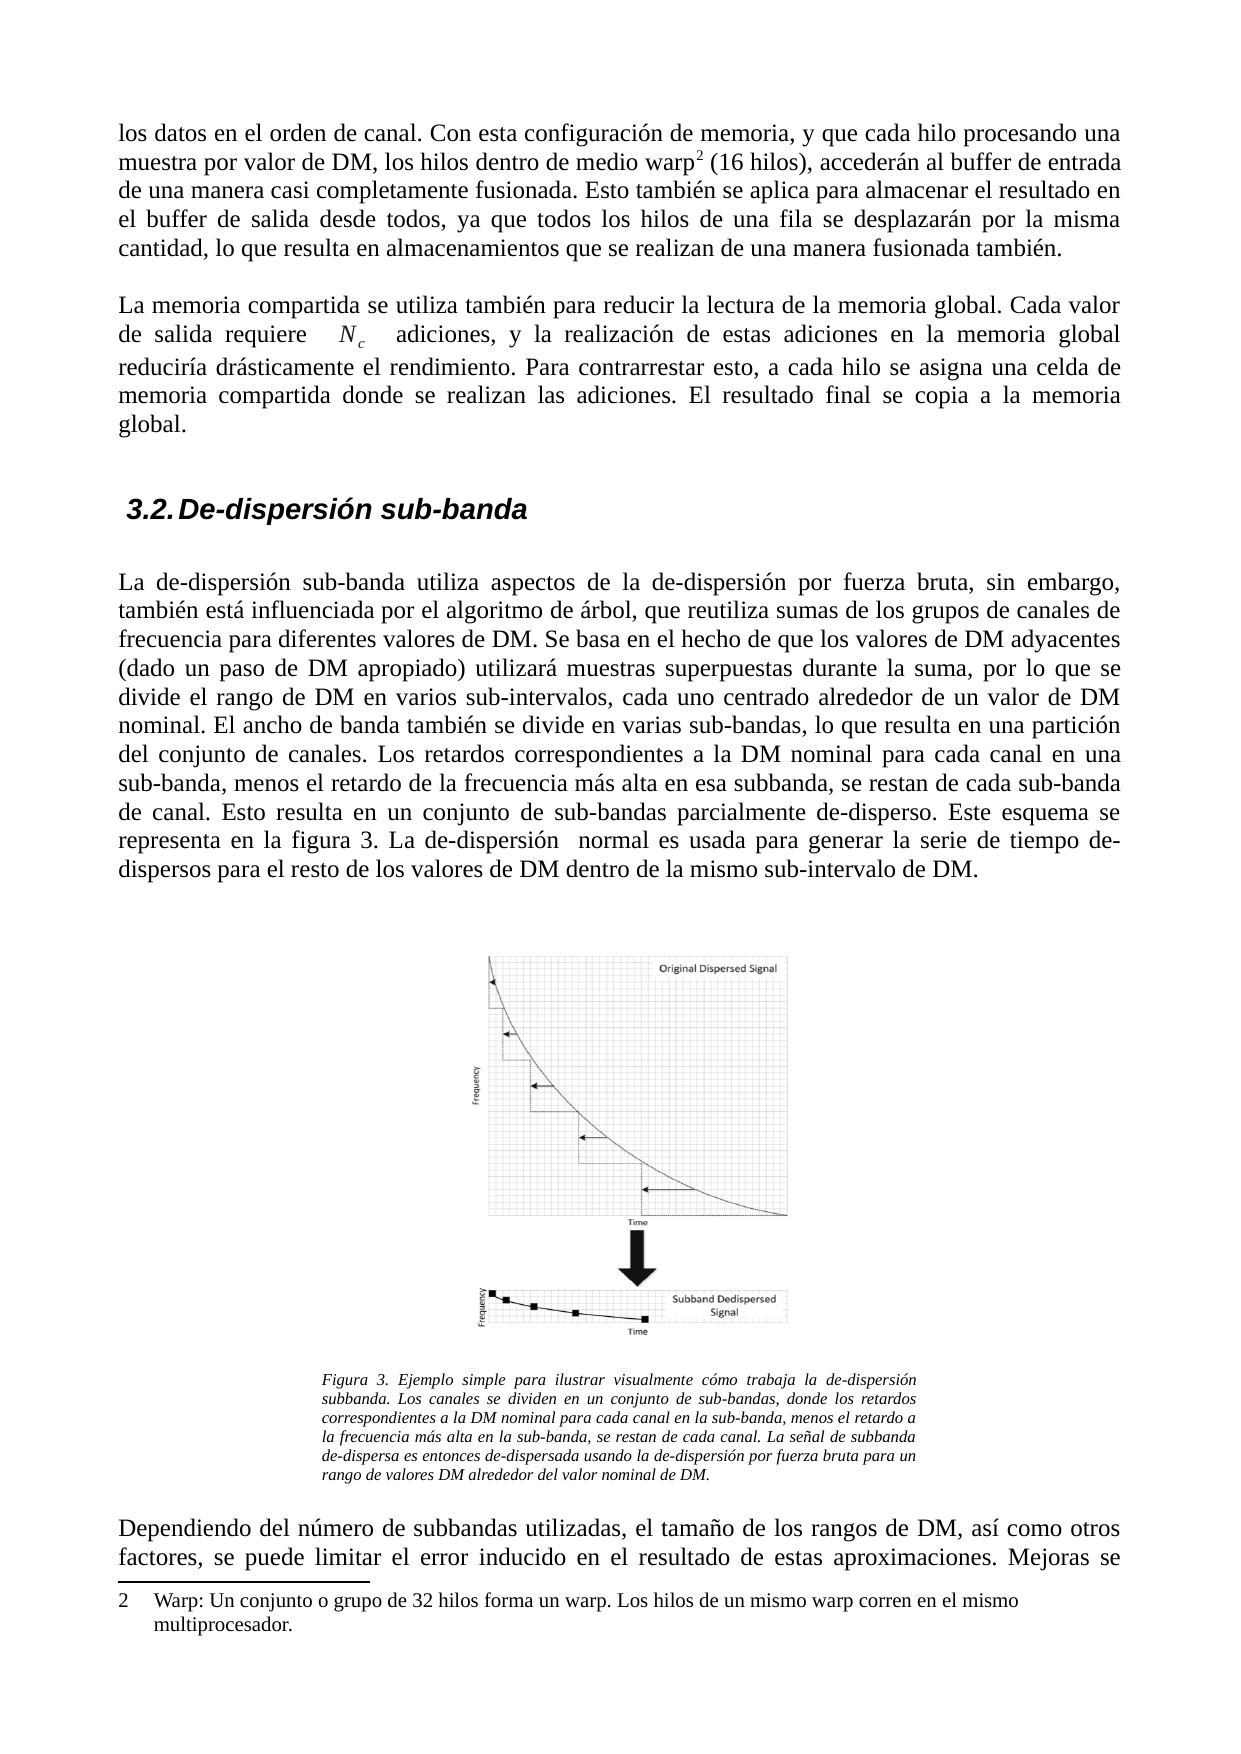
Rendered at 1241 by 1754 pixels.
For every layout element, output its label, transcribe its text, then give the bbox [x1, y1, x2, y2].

picture [437, 952, 539, 1345]
text Dependiendo del número de subbandas utilizadas, el tamaño de los rangos de DM, así como otros factores, se puede limitar el error inducido en el resultado de estas aproximaciones. Mejoras se [118, 1513, 1122, 1571]
text los datos en el orden de canal. Con esta configuración de memoria, y que cada hilo procesando una muestra por valor de DM, los hilos dentro de medio warp (16 hilos), accederán al buffer de entrada de una manera casi completamente fusionada. Esto también se aplica para almacenar el resultado en el buffer de salida desde todos, ya que todos los hilos de una fila se desplazarán por la misma cantidad, lo que resulta en almacenamientos que se realizan de una manera fusionada también. [118, 118, 1122, 262]
subtitle De-dispersión sub-banda [118, 492, 1122, 525]
text Figura 3. Ejemplo simple para ilustrar visualmente cómo trabaja la de-dispersión subbanda. Los canales se dividen en un conjunto de sub-bandas, donde los retardos correspondientes a la DM nominal para cada canal en la sub-banda, menos el retardo a la frecuencia más alta en la sub-banda, se restan de cada canal. La señal de subbanda de-dispersa es entonces de-dispersada usando la de-dispersión por fuerza bruta para un rango de valores DM alrededor del valor nominal de DM. [322, 1369, 919, 1484]
text Warp: Un conjunto o grupo de 32 hilos forma un warp. Los hilos de un mismo warp corren en el mismo multiprocesador. [118, 1588, 1122, 1636]
text La memoria compartida se utiliza también para reducir la lectura de la memoria global. Cada valor de salida requiere adiciones, y la realización de estas adiciones en la memoria global reduciría drásticamente el rendimiento. Para contrarrestar esto, a cada hilo se asigna una celda de memoria compartida donde se realizan las adiciones. El resultado final se copia a la memoria global. [118, 291, 1122, 438]
text La de-dispersión sub-banda utiliza aspectos de la de-dispersión por fuerza bruta, sin embargo, también está influenciada por el algoritmo de árbol, que reutiliza sumas de los grupos de canales de frecuencia para diferentes valores de DM. Se basa en el hecho de que los valores de DM adyacentes (dado un paso de DM apropiado) utilizará muestras superpuestas durante la suma, por lo que se divide el rango de DM en varios sub-intervalos, cada uno centrado alrededor de un valor de DM nominal. El ancho de banda también se divide en varias sub-bandas, lo que resulta en una partición del conjunto de canales. Los retardos correspondientes a la DM nominal para cada canal en una sub-banda, menos el retardo de la frecuencia más alta en esa subbanda, se restan de cada sub-banda de canal. Esto resulta en un conjunto de sub-bandas parcialmente de-disperso. Este esquema se representa en la figura 3. La de-dispersión normal es usada para generar la serie de tiempo de-dispersos para el resto de los valores de DM dentro de la mismo sub-intervalo de DM. [118, 567, 1122, 883]
